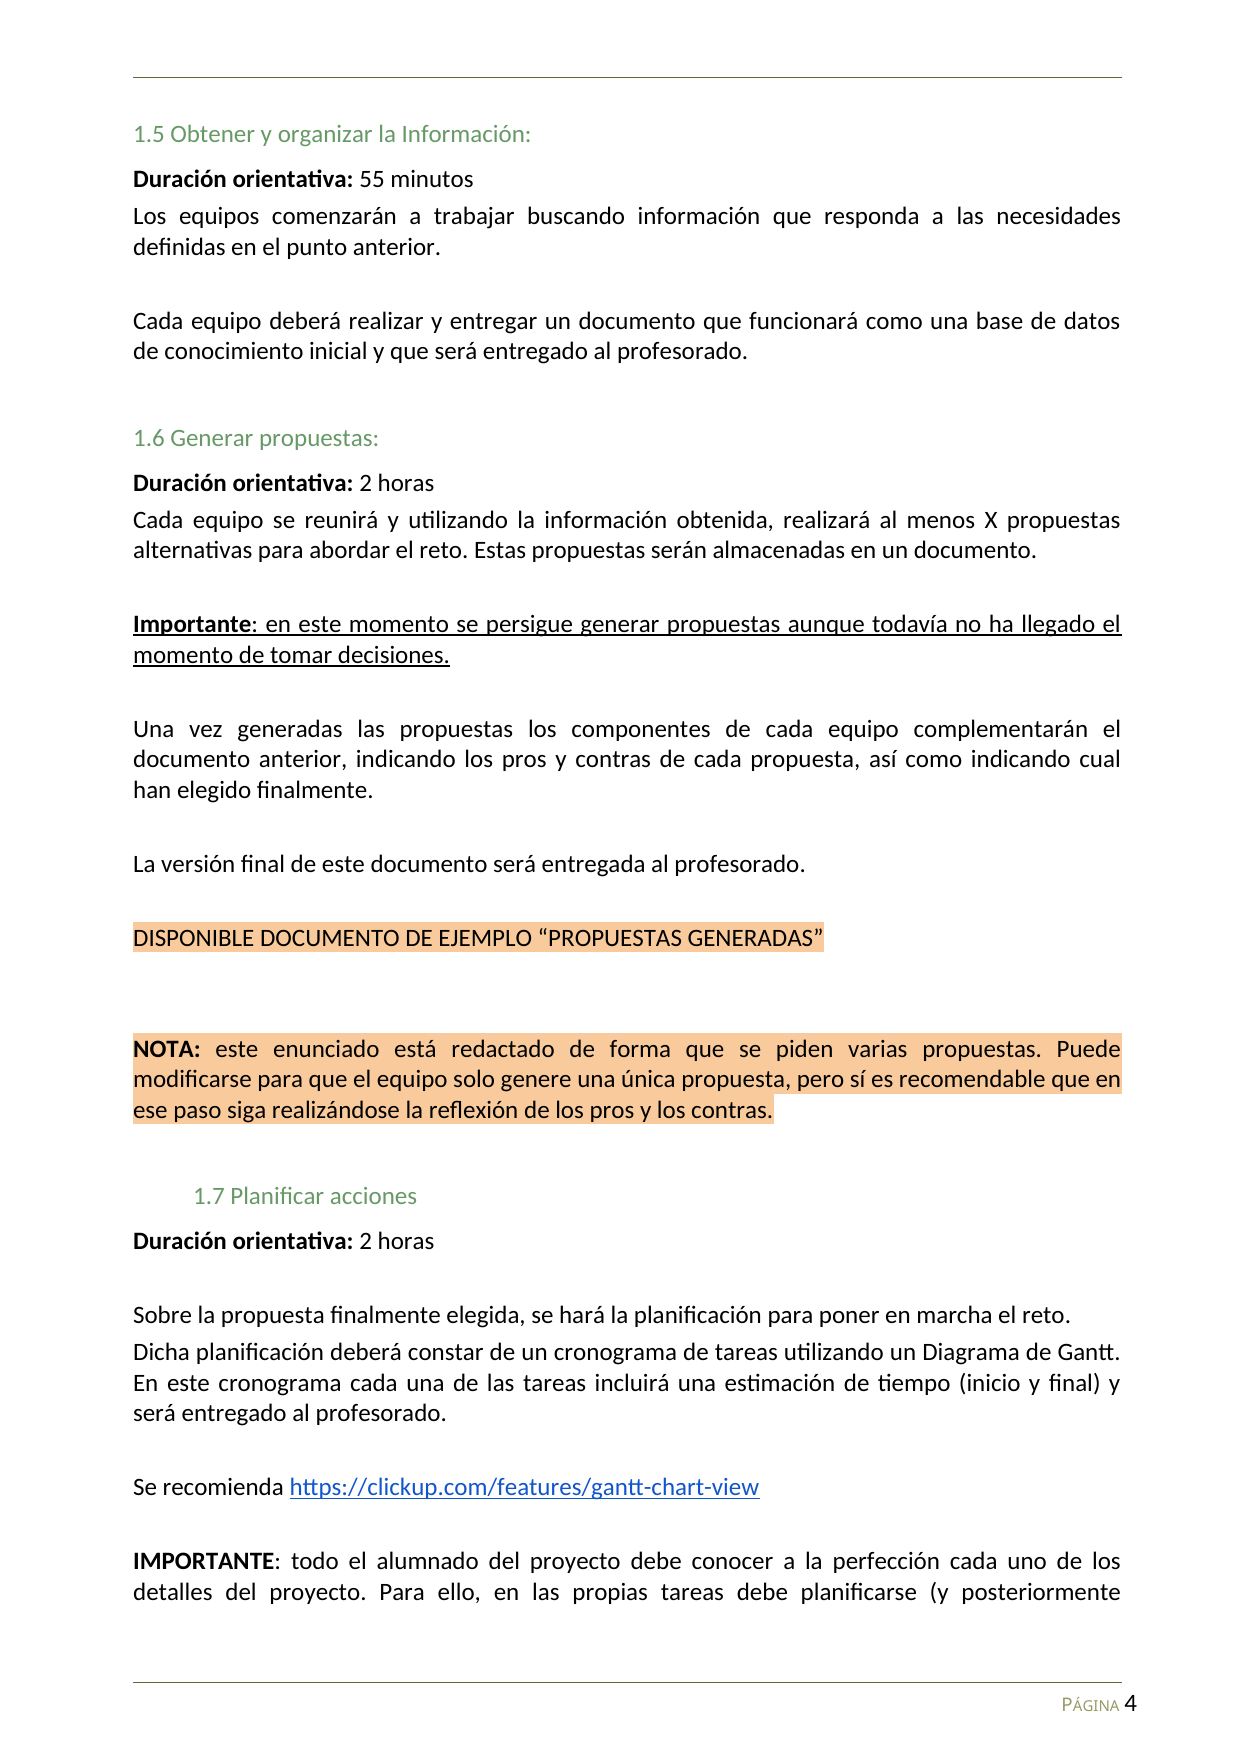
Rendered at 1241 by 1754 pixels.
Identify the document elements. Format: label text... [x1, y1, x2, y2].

text Duración orientativa: 2 horas [133, 467, 1122, 497]
text Cada equipo deberá realizar y entregar un documento que funcionará como una base de datos de conocimiento inicial y que será entregado al profesorado. [133, 305, 1122, 366]
text Los equipos comenzarán a trabajar buscando información que responda a las necesidades definidas en el punto anterior. [133, 200, 1122, 261]
text Dicha planificación deberá constar de un cronograma de tareas utilizando un Diagrama de Gantt. En este cronograma cada una de las tareas incluirá una estimación de tiempo (inicio y final) y será entregado al profesorado. [133, 1336, 1122, 1428]
text La versión final de este documento será entregada al profesorado. [133, 848, 1122, 878]
subtitle 1.5 Obtener y organizar la Información: [133, 118, 1122, 148]
text DISPONIBLE DOCUMENTO DE EJEMPLO “PROPUESTAS GENERADAS” [133, 922, 1122, 952]
text Duración orientativa: 2 horas [133, 1226, 1122, 1256]
text momento de tomar decisiones. [133, 636, 1122, 669]
subtitle 1.6 Generar propuestas: [133, 422, 1122, 452]
text Se recomienda https://clickup.com/features/gantt-chart-view [133, 1471, 1122, 1502]
text NOTA: este enunciado está redactado de forma que se piden varias propuestas. Puede modificarse para que el equipo solo genere una única propuesta, pero sí es recomendable que en ese paso siga realizándose la reflexión de los pros y los contras. [133, 1033, 1122, 1124]
text IMPORTANTE: todo el alumnado del proyecto debe conocer a la perfección cada uno de los detalles del proyecto. Para ello, en las propias tareas debe planificarse (y posteriormente [133, 1545, 1122, 1606]
text Cada equipo se reunirá y utilizando la información obtenida, realizará al menos X propuestas alternativas para abordar el reto. Estas propuestas serán almacenadas en un documento. [133, 504, 1122, 565]
text Sobre la propuesta finalmente elegida, se hará la planificación para poner en marcha el reto. [133, 1299, 1122, 1330]
text Importante: en este momento se persigue generar propuestas aunque todavía no ha llegado el [133, 608, 1122, 634]
text Una vez generadas las propuestas los componentes de cada equipo complementarán el documento anterior, indicando los pros y contras de cada propuesta, así como indicando cual han elegido finalmente. [133, 713, 1122, 804]
subtitle 1.7 Planificar acciones [193, 1180, 1122, 1211]
text Duración orientativa: 55 minutos [133, 163, 1122, 194]
